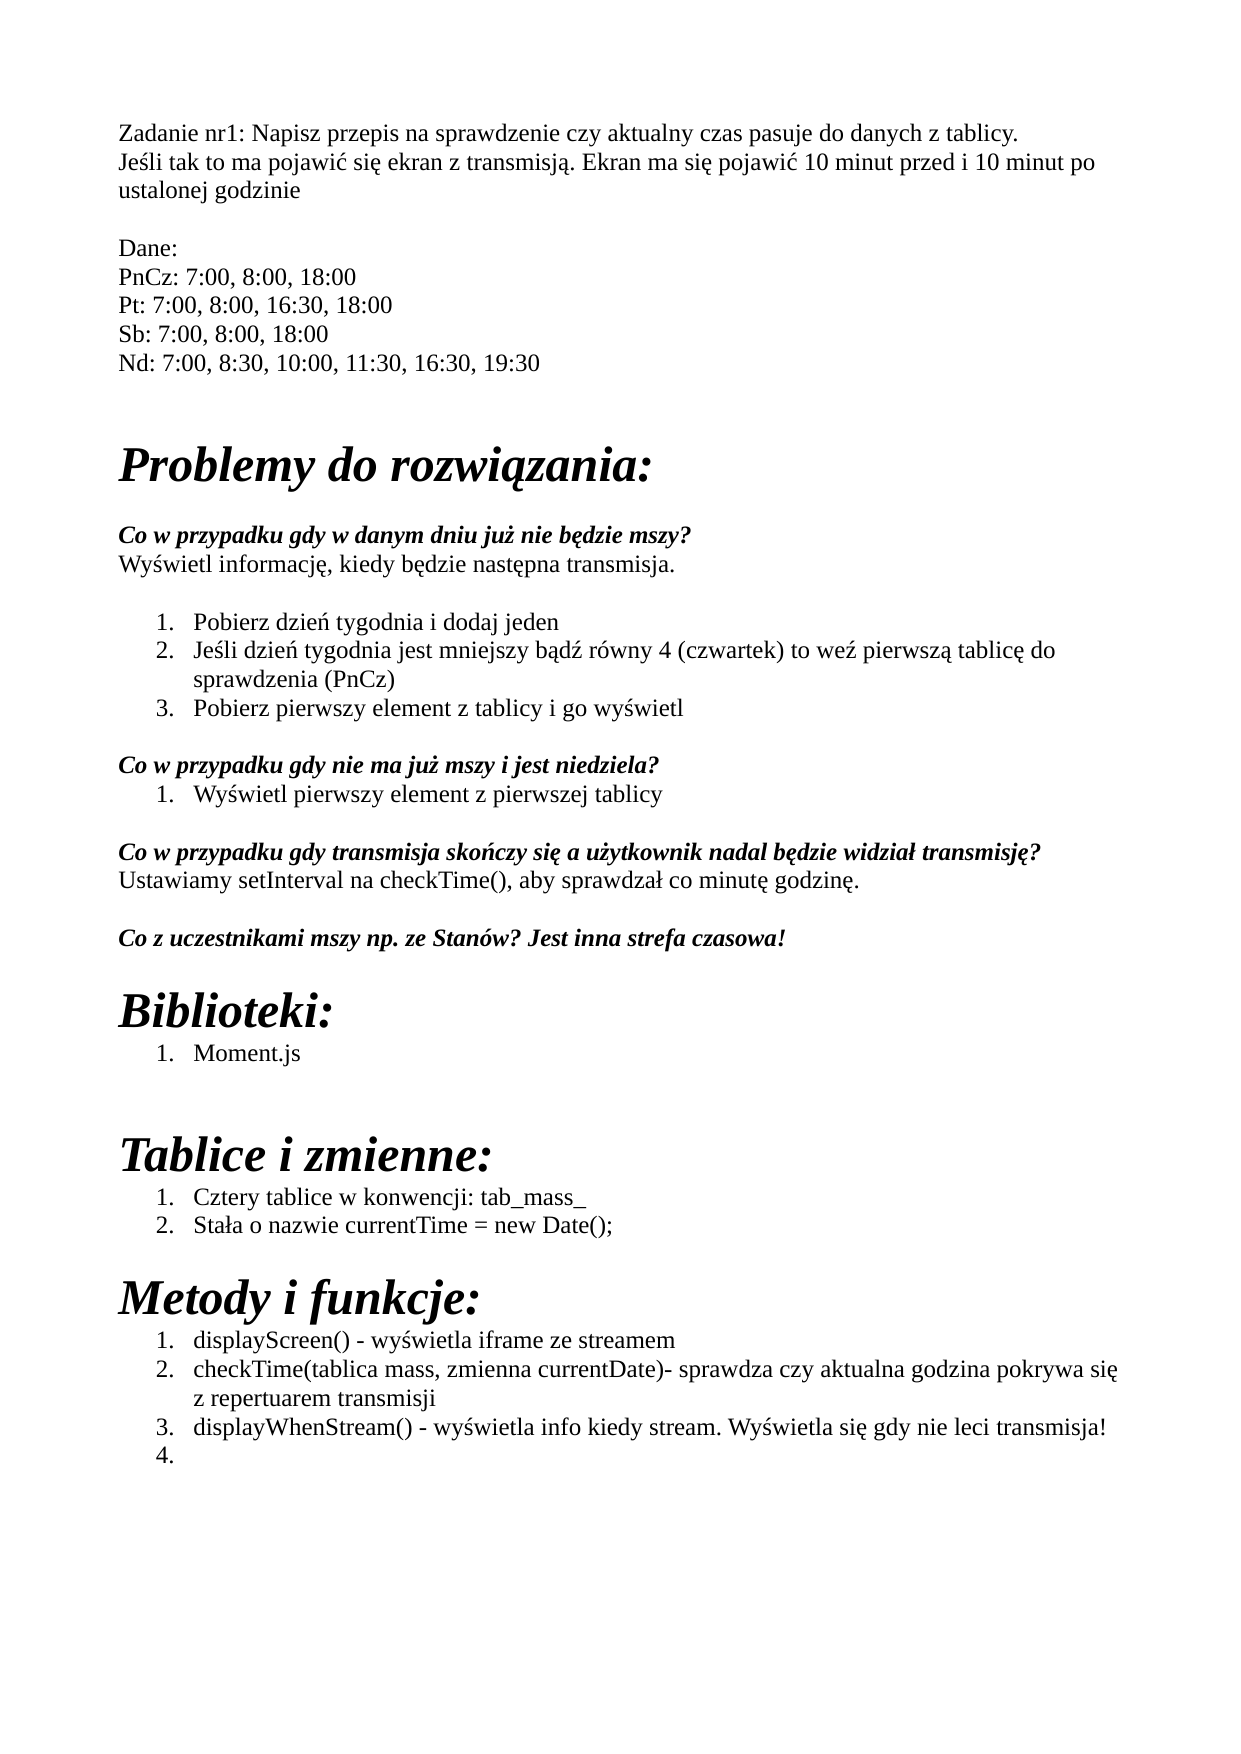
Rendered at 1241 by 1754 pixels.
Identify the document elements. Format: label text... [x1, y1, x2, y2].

text Co w przypadku gdy transmisja skończy się a użytkownik nadal będzie widział transmisję? [118, 837, 1122, 866]
list Pobierz dzień tygodnia i dodaj jeden [156, 607, 1122, 636]
list Pobierz pierwszy element z tablicy i go wyświetl [156, 693, 1122, 722]
text Dane: [118, 233, 1122, 262]
list Stała o nazwie currentTime = new Date(); [156, 1211, 1122, 1239]
list Wyświetl pierwszy element z pierwszej tablicy [156, 779, 1122, 808]
text Jeśli tak to ma pojawić się ekran z transmisją. Ekran ma się pojawić 10 minut przed i 10 minut po ustalonej godzinie [118, 147, 1122, 204]
text Pt: 7:00, 8:00, 16:30, 18:00 [118, 291, 1122, 319]
text Wyświetl informację, kiedy będzie następna transmisja. [118, 549, 1122, 578]
text Sb: 7:00, 8:00, 18:00 [118, 319, 1122, 348]
list checkTime(tablica mass, zmienna currentDate)- sprawdza czy aktualna godzina pokrywa się z repertuarem transmisji [156, 1354, 1122, 1412]
text Problemy do rozwiązania: [118, 434, 1122, 492]
text Zadanie nr1: Napisz przepis na sprawdzenie czy aktualny czas pasuje do danych z tablicy. [118, 118, 1122, 147]
list Moment.js [156, 1038, 1122, 1067]
list displayScreen() - wyświetla iframe ze streamem [156, 1326, 1122, 1354]
text Ustawiamy setInterval na checkTime(), aby sprawdzał co minutę godzinę. [118, 866, 1122, 894]
text Metody i funkcje: [118, 1268, 1122, 1326]
list Cztery tablice w konwencji: tab_mass_ [156, 1182, 1122, 1211]
list displayWhenStream() - wyświetla info kiedy stream. Wyświetla się gdy nie leci transmisja! [156, 1412, 1122, 1441]
text Tablice i zmienne: [118, 1124, 1122, 1182]
text Nd: 7:00, 8:30, 10:00, 11:30, 16:30, 19:30 [118, 348, 1122, 377]
text Co z uczestnikami mszy np. ze Stanów? Jest inna strefa czasowa! [118, 923, 1122, 952]
text Biblioteki: [118, 981, 1122, 1038]
text Co w przypadku gdy nie ma już mszy i jest niedziela? [118, 751, 1122, 779]
text Co w przypadku gdy w danym dniu już nie będzie mszy? [118, 521, 1122, 549]
list Jeśli dzień tygodnia jest mniejszy bądź równy 4 (czwartek) to weź pierwszą tablicę do sprawdzenia (PnCz) [156, 636, 1122, 693]
text PnCz: 7:00, 8:00, 18:00 [118, 262, 1122, 291]
